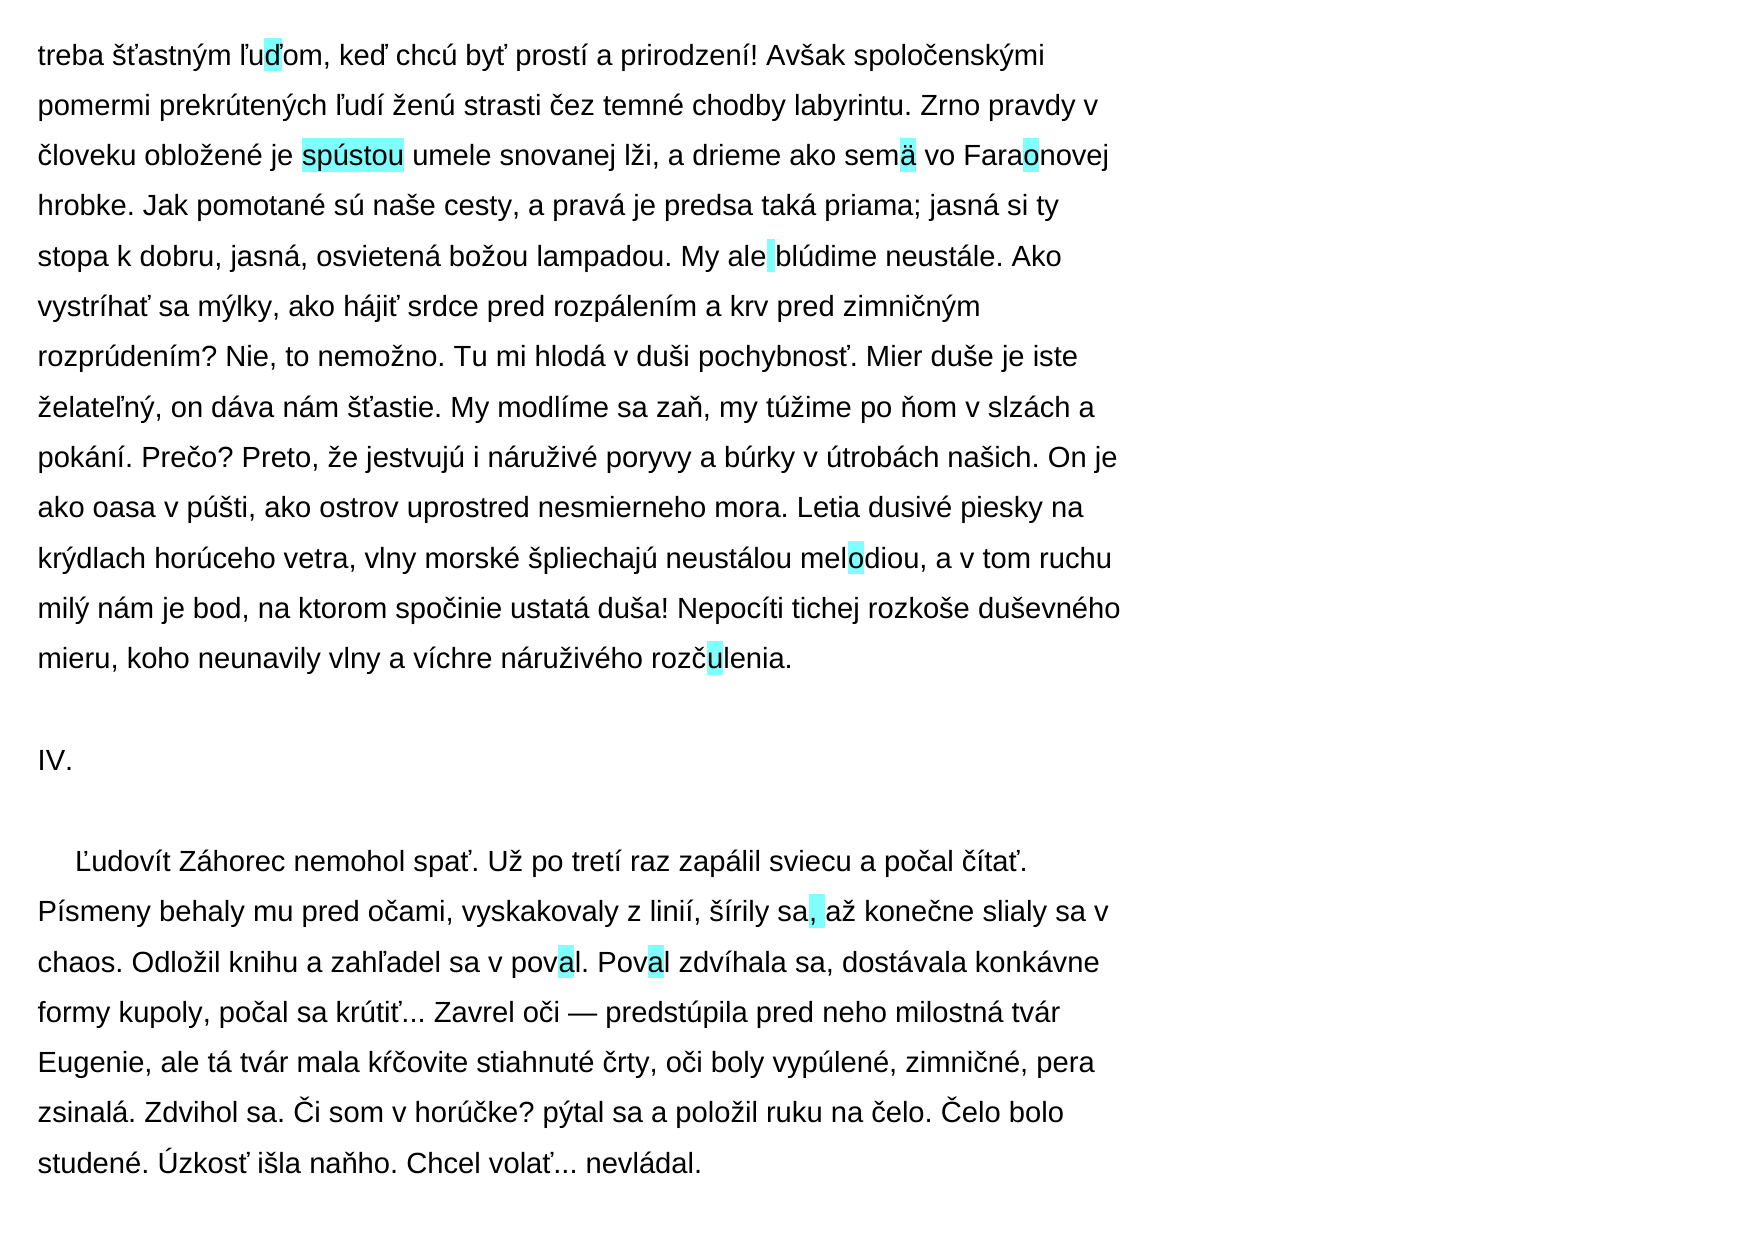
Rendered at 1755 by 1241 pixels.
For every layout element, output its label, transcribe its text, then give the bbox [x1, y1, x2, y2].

text treba šťastným ľuďom, keď chcú byť prostí a prirodzení! Avšak spoločenskými pomermi prekrútených ľudí ženú strasti čez temné chodby labyrintu. Zrno pravdy v človeku obložené je spústou umele snovanej lži, a drieme ako semä vo Faraonovej hrobke. Jak pomotané sú naše cesty, a pravá je predsa taká priama; jasná si ty stopa k do­bru, jasná, osvietená božou lampadou. My ale blúdime neustále. Ako vystríhať sa mýlky, ako hájiť srdce pred rozpálením a krv pred zimničným rozprúdením? Nie, to nemožno. Tu mi hlodá v duši pochybnosť. Mier duše je iste želateľný, on dáva nám šťastie. My modlíme sa zaň, my túžime po ňom v slzách a pokání. Prečo? Preto, že jestvujú i náruživé poryvy a búrky v útrobách našich. On je ako oasa v púšti, ako ostrov uprostred nesmierneho mora. Letia dusivé piesky na krýdlach horúceho vetra, vlny morské špliechajú neustálou melodiou, a v tom ruchu milý nám je bod, na ktorom spočinie ustatá duša! Nepocíti tichej rozkoše duševného mieru, koho neunavily vlny a víchre náruživého rozčulenia. [37, 37, 1130, 675]
text IV. [37, 743, 1130, 776]
text Ľudovít Záhorec nemohol spať. Už po tretí raz zapálil sviecu a počal čítať. Písmeny behaly mu pred očami, vyskakovaly z linií, šírily sa, až konečne slialy sa v chaos. Odložil knihu a zahľadel sa v poval. Poval zdvíhala sa, dostá­vala konkávne formy kupoly, počal sa krútiť... Zavrel oči — predstúpila pred neho milostná tvár Eugenie, ale tá tvár mala kŕčovite stiahnuté črty, oči boly vypúlené, zimničné, pera zsinalá. Zdvihol sa. Či som v horúčke? pýtal sa a položil ruku na čelo. Čelo bolo studené. Úzkosť išla naňho. Chcel volať... nevládal. [37, 844, 1130, 1179]
